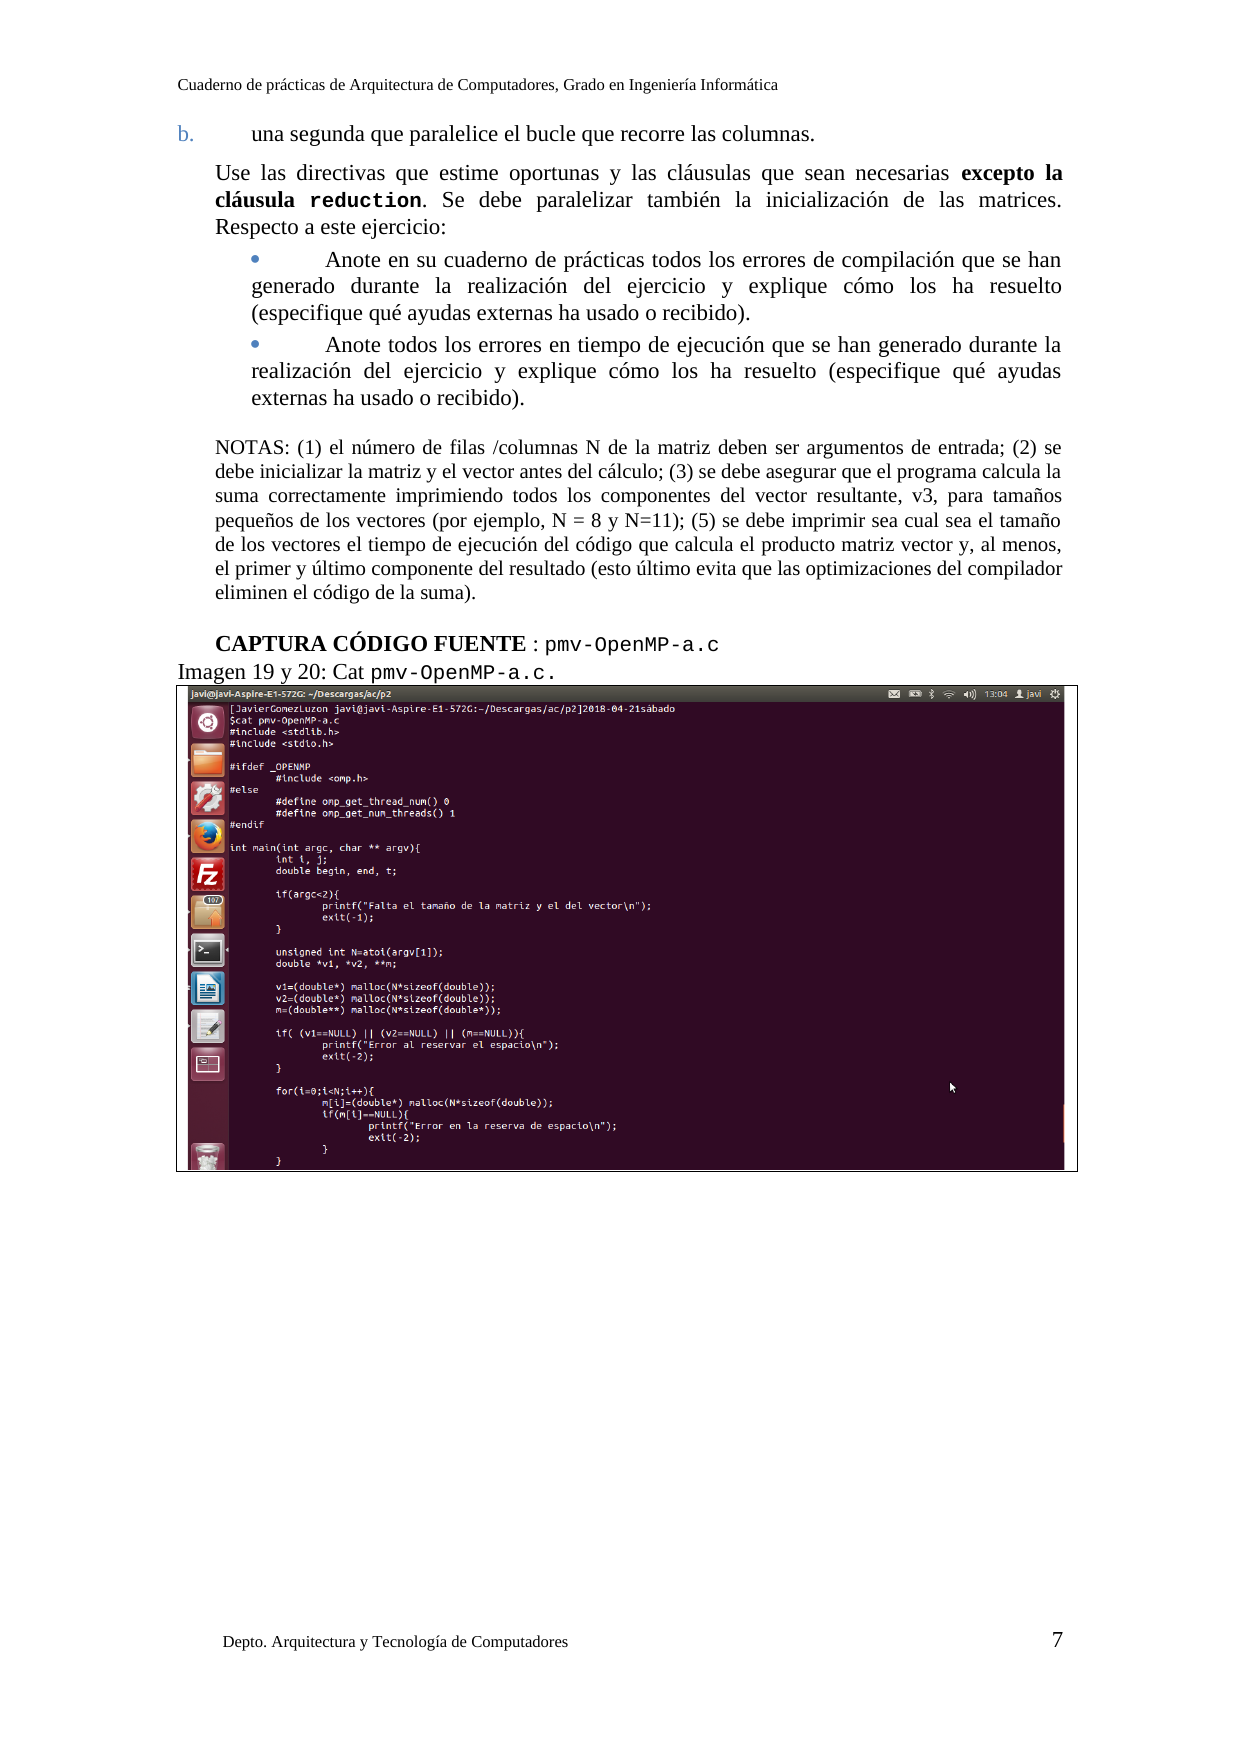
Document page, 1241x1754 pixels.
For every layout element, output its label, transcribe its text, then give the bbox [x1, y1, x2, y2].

list Use las directivas que estime oportunas y las cláusulas que sean necesarias excepto la cláusula reduction. Se debe paralelizar también la inicialización de las matrices. Respecto a este ejercicio: [215, 159, 1063, 240]
list una segunda que paralelice el bucle que recorre las columnas. [177, 121, 1063, 147]
list Anote todos los errores en tiempo de ejecución que se han generado durante la realización del ejercicio y explique cómo los ha resuelto (especifique qué ayudas externas ha usado o recibido). [251, 331, 1063, 410]
list Anote en su cuaderno de prácticas todos los errores de compilación que se han generado durante la realización del ejercicio y explique cómo los ha resuelto (especifique qué ayudas externas ha usado o recibido). [251, 246, 1063, 325]
text Imagen 19 y 20: Cat pmv-OpenMP-a.c. [177, 658, 1063, 685]
list NOTAS: (1) el número de filas /columnas N de la matriz deben ser argumentos de entrada; (2) se debe inicializar la matriz y el vector antes del cálculo; (3) se debe asegurar que el programa calcula la suma correctamente imprimiendo todos los componentes del vector resultante, v3, para tamaños pequeños de los vectores (por ejemplo, N = 8 y N=11); (5) se debe imprimir sea cual sea el tamaño de los vectores el tiempo de ejecución del código que calcula el producto matriz vector y, al menos, el primer y último componente del resultado (esto último evita que las optimizaciones del compilador eliminen el código de la suma). [215, 435, 1063, 604]
table_header [177, 686, 1077, 1171]
text CAPTURA CÓDIGO FUENTE : pmv-OpenMP-a.c [215, 630, 1063, 658]
